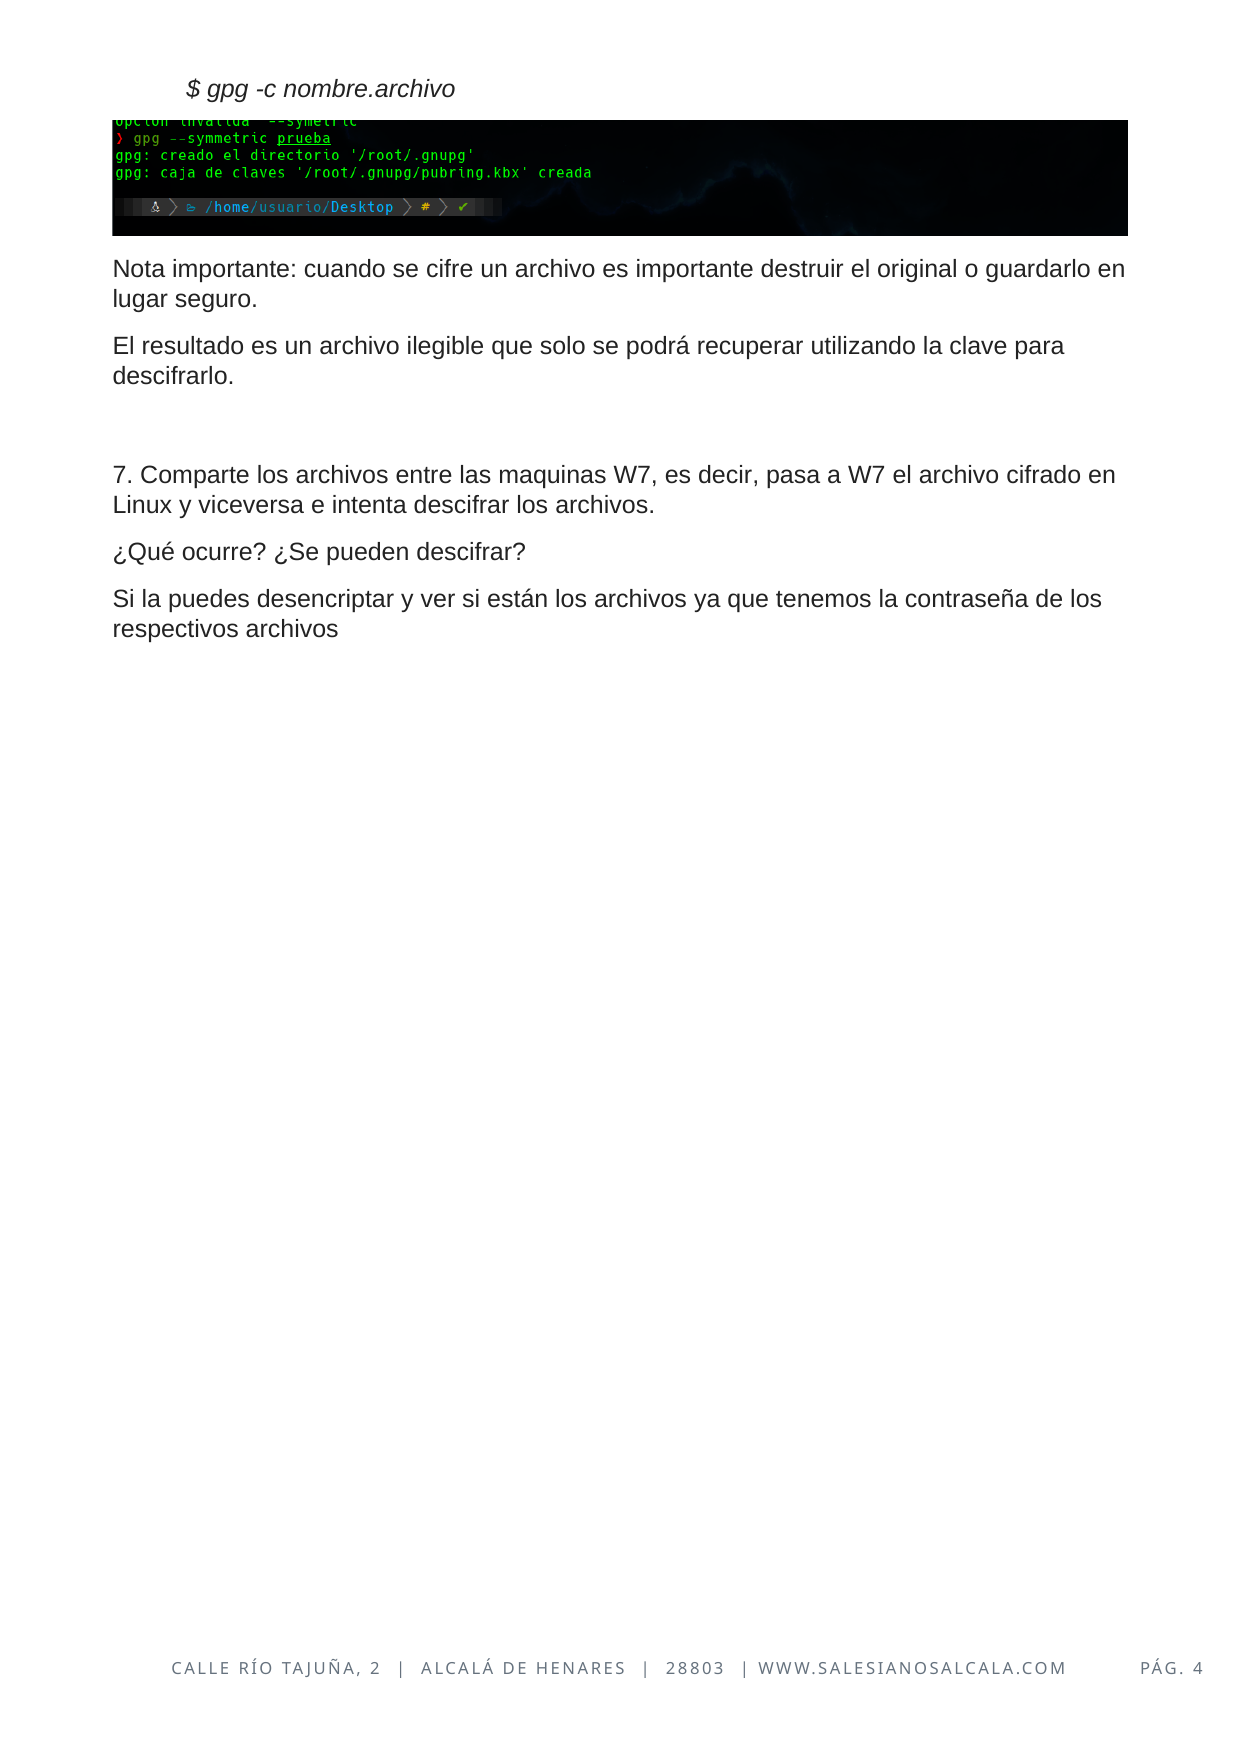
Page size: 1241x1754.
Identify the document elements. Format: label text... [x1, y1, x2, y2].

text El resultado es un archivo ilegible que solo se podrá recuperar utilizando la clave para descifrarlo. [112, 331, 1128, 389]
text Nota importante: cuando se cifre un archivo es importante destruir el original o guardarlo en lugar seguro. [112, 254, 1128, 313]
text Si la puedes desencriptar y ver si están los archivos ya que tenemos la contraseña de los respectivos archivos [112, 583, 1128, 642]
text $ gpg -c nombre.archivo [112, 74, 1128, 103]
text 7. Comparte los archivos entre las maquinas W7, es decir, pasa a W7 el archivo cifrado en Linux y viceversa e intenta descifrar los archivos. [112, 460, 1128, 519]
text ¿Qué ocurre? ¿Se pueden descifrar? [112, 537, 1128, 566]
